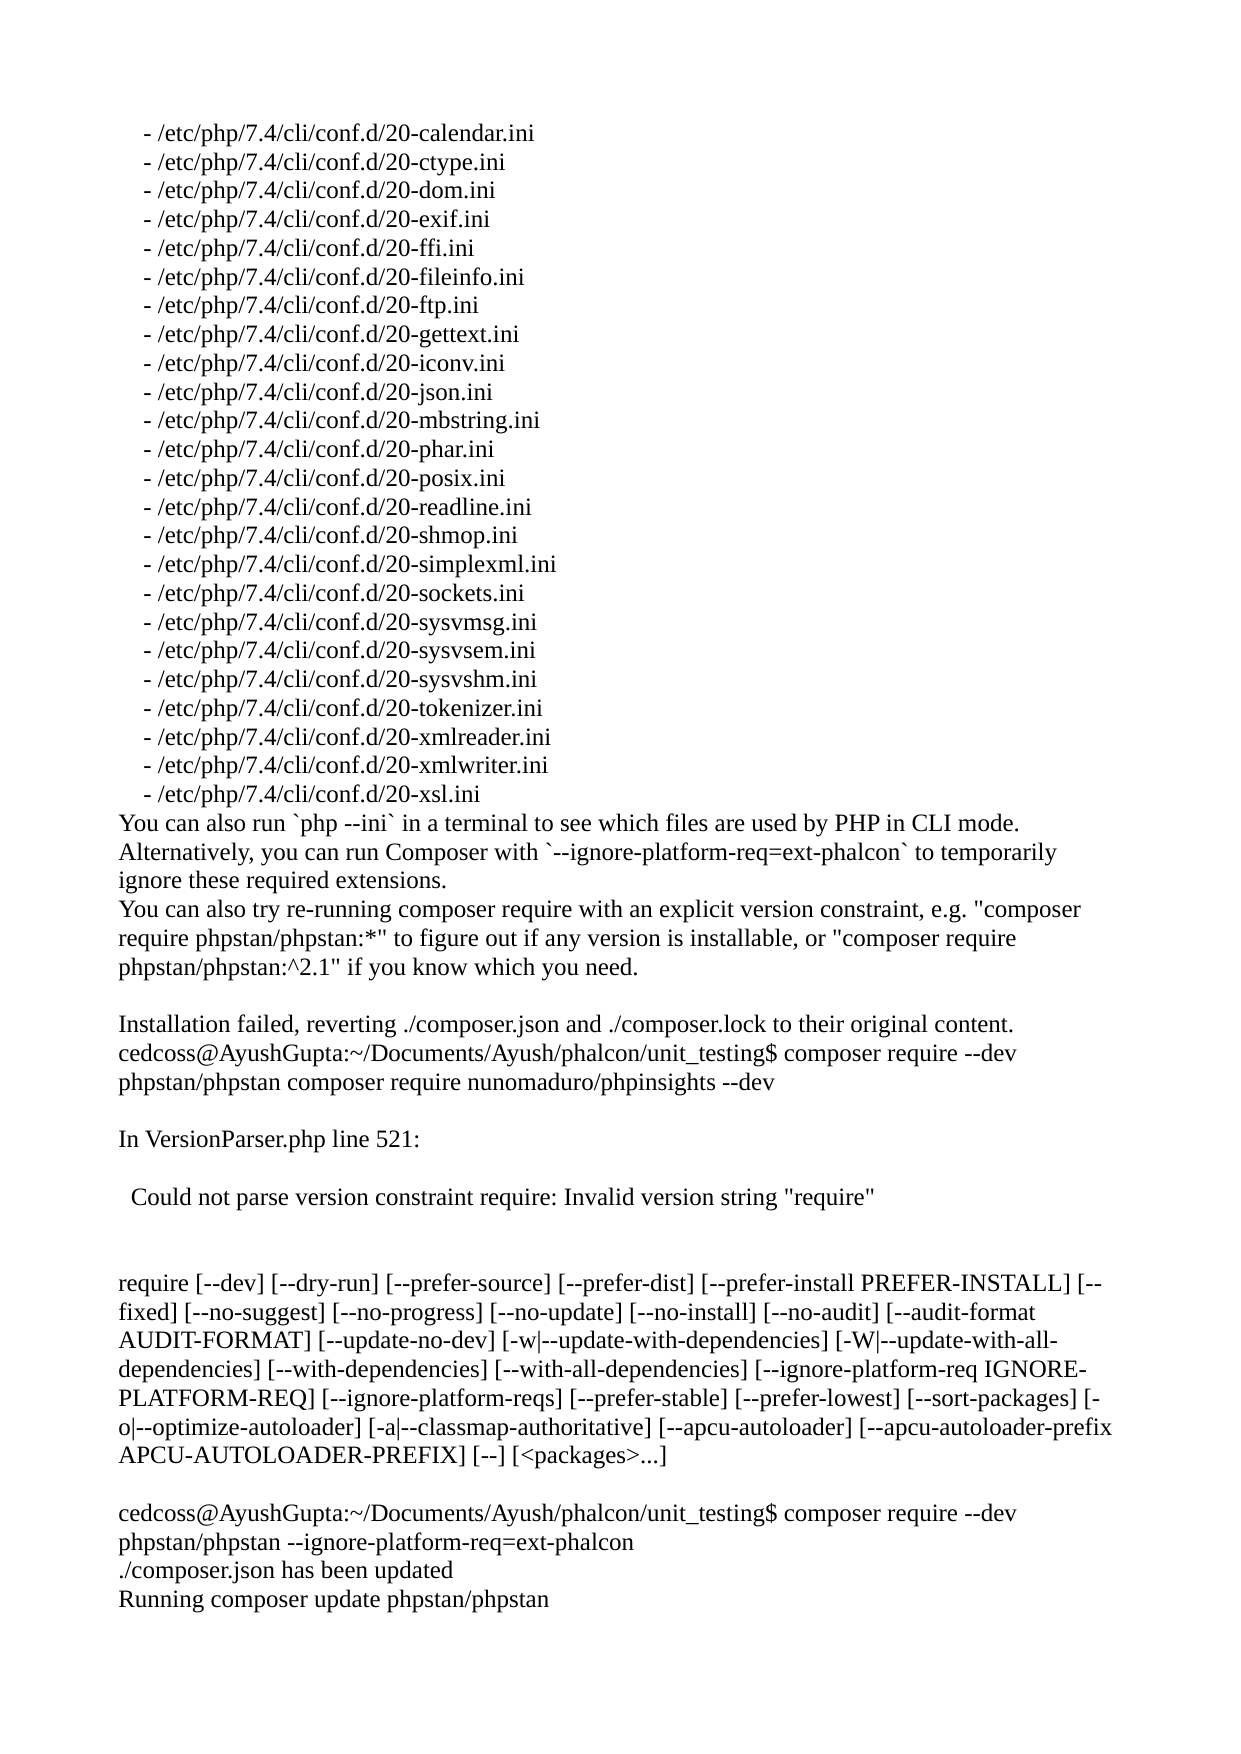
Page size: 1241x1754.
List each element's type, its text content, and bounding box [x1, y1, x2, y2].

text cedcoss@AyushGupta:~/Documents/Ayush/phalcon/unit_testing$ composer require --dev phpstan/phpstan composer require nunomaduro/phpinsights --dev [118, 1038, 1122, 1096]
text Alternatively, you can run Composer with `--ignore-platform-req=ext-phalcon` to temporarily ignore these required extensions. [118, 837, 1122, 894]
text - /etc/php/7.4/cli/conf.d/20-simplexml.ini [118, 549, 1122, 578]
text cedcoss@AyushGupta:~/Documents/Ayush/phalcon/unit_testing$ composer require --dev phpstan/phpstan --ignore-platform-req=ext-phalcon [118, 1498, 1122, 1556]
text - /etc/php/7.4/cli/conf.d/20-sysvmsg.ini [118, 607, 1122, 636]
text require [--dev] [--dry-run] [--prefer-source] [--prefer-dist] [--prefer-install PREFER-INSTALL] [--fixed] [--no-suggest] [--no-progress] [--no-update] [--no-install] [--no-audit] [--audit-format AUDIT-FORMAT] [--update-no-dev] [-w|--update-with-dependencies] [-W|--update-with-all-dependencies] [--with-dependencies] [--with-all-dependencies] [--ignore-platform-req IGNORE-PLATFORM-REQ] [--ignore-platform-reqs] [--prefer-stable] [--prefer-lowest] [--sort-packages] [-o|--optimize-autoloader] [-a|--classmap-authoritative] [--apcu-autoloader] [--apcu-autoloader-prefix APCU-AUTOLOADER-PREFIX] [--] [<packages>...] [118, 1268, 1122, 1469]
text - /etc/php/7.4/cli/conf.d/20-readline.ini [118, 492, 1122, 521]
text - /etc/php/7.4/cli/conf.d/20-dom.ini [118, 176, 1122, 204]
text - /etc/php/7.4/cli/conf.d/20-iconv.ini [118, 348, 1122, 377]
text - /etc/php/7.4/cli/conf.d/20-xsl.ini [118, 779, 1122, 808]
text - /etc/php/7.4/cli/conf.d/20-xmlwriter.ini [118, 751, 1122, 779]
text - /etc/php/7.4/cli/conf.d/20-ffi.ini [118, 233, 1122, 262]
text - /etc/php/7.4/cli/conf.d/20-mbstring.ini [118, 406, 1122, 434]
text - /etc/php/7.4/cli/conf.d/20-sockets.ini [118, 578, 1122, 607]
text - /etc/php/7.4/cli/conf.d/20-json.ini [118, 377, 1122, 406]
text Running composer update phpstan/phpstan [118, 1584, 1122, 1613]
text - /etc/php/7.4/cli/conf.d/20-fileinfo.ini [118, 262, 1122, 291]
text - /etc/php/7.4/cli/conf.d/20-shmop.ini [118, 521, 1122, 549]
text - /etc/php/7.4/cli/conf.d/20-xmlreader.ini [118, 722, 1122, 751]
text Could not parse version constraint require: Invalid version string "require" [118, 1182, 1122, 1211]
text - /etc/php/7.4/cli/conf.d/20-ctype.ini [118, 147, 1122, 176]
text - /etc/php/7.4/cli/conf.d/20-tokenizer.ini [118, 693, 1122, 722]
text Installation failed, reverting ./composer.json and ./composer.lock to their original content. [118, 1009, 1122, 1038]
text - /etc/php/7.4/cli/conf.d/20-exif.ini [118, 204, 1122, 233]
text ./composer.json has been updated [118, 1556, 1122, 1584]
text - /etc/php/7.4/cli/conf.d/20-sysvsem.ini [118, 636, 1122, 664]
text - /etc/php/7.4/cli/conf.d/20-posix.ini [118, 463, 1122, 492]
text - /etc/php/7.4/cli/conf.d/20-phar.ini [118, 434, 1122, 463]
text You can also run `php --ini` in a terminal to see which files are used by PHP in CLI mode. [118, 808, 1122, 837]
text - /etc/php/7.4/cli/conf.d/20-ftp.ini [118, 291, 1122, 319]
text In VersionParser.php line 521: [118, 1124, 1122, 1153]
text - /etc/php/7.4/cli/conf.d/20-gettext.ini [118, 319, 1122, 348]
text - /etc/php/7.4/cli/conf.d/20-sysvshm.ini [118, 664, 1122, 693]
text You can also try re-running composer require with an explicit version constraint, e.g. "composer require phpstan/phpstan:*" to figure out if any version is installable, or "composer require phpstan/phpstan:^2.1" if you know which you need. [118, 894, 1122, 981]
text - /etc/php/7.4/cli/conf.d/20-calendar.ini [118, 118, 1122, 147]
